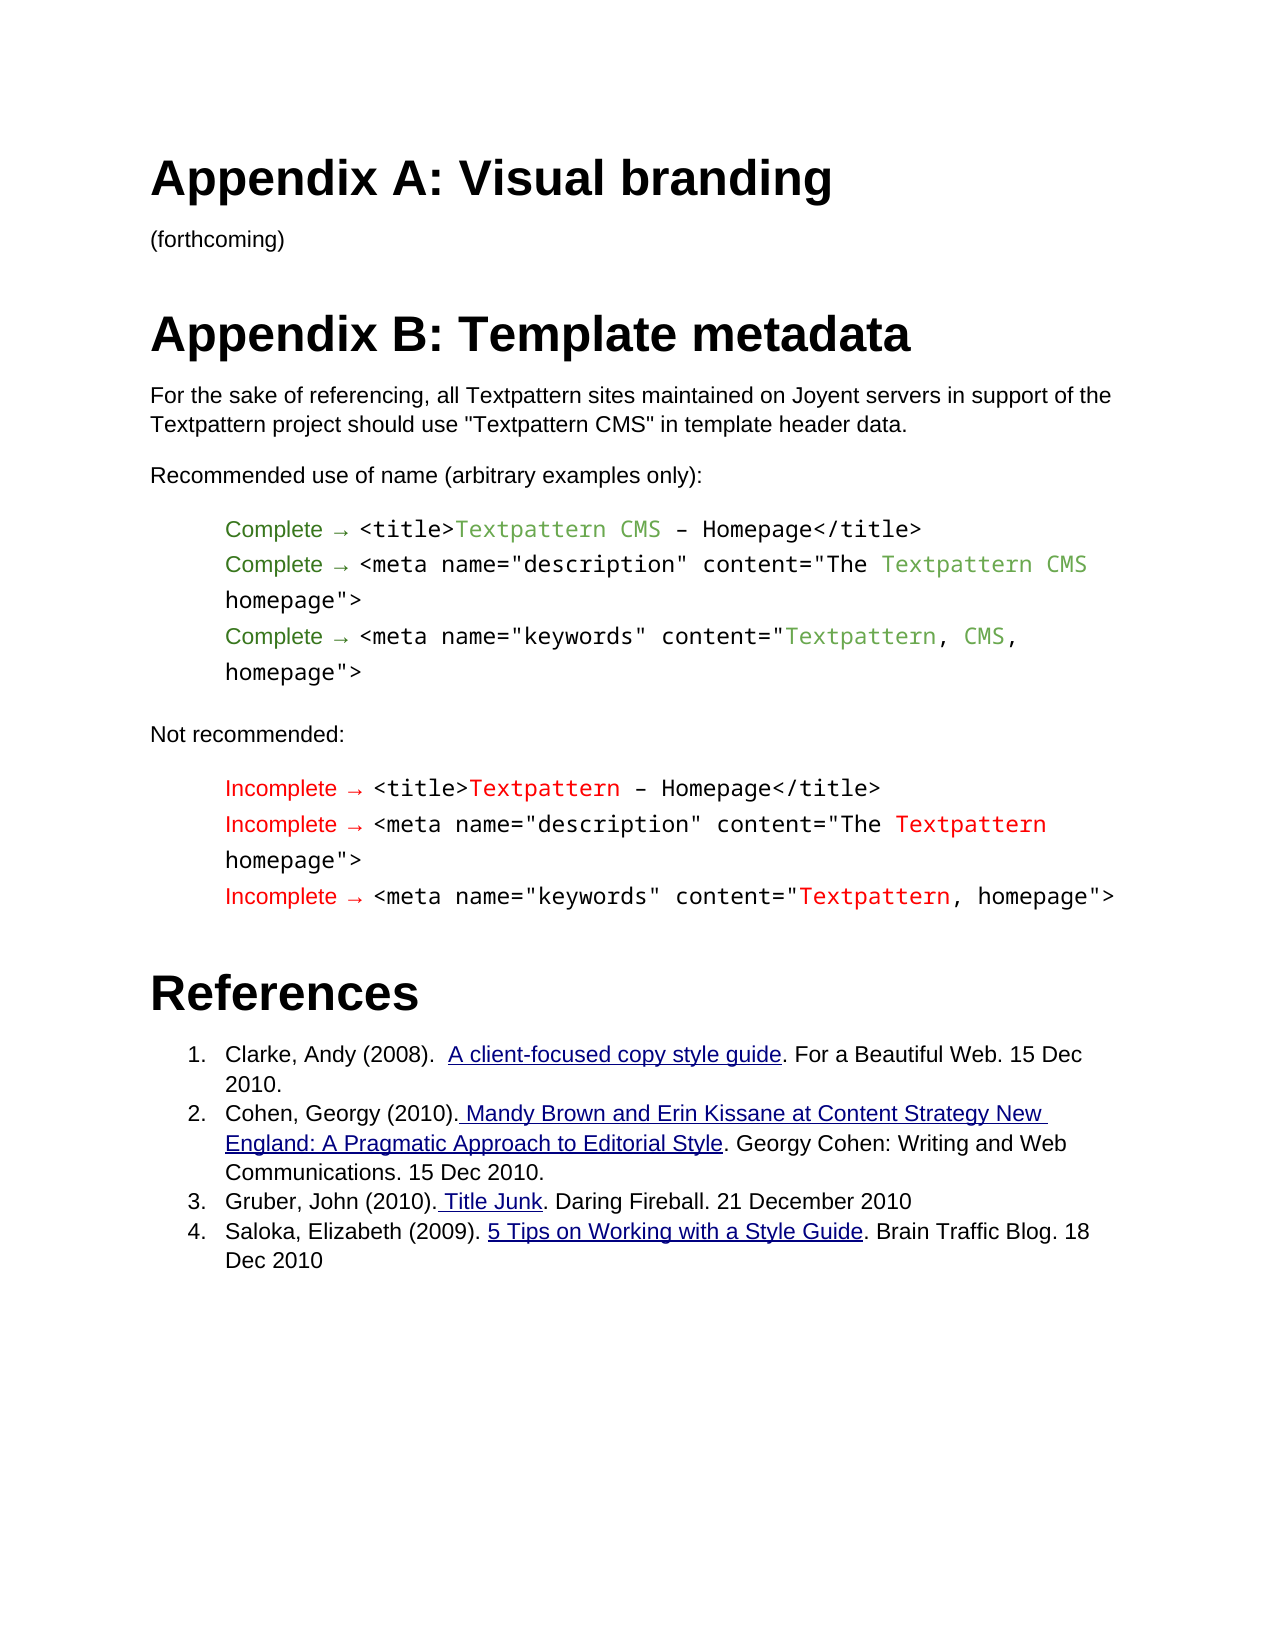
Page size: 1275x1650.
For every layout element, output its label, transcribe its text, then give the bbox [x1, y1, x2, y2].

text Recommended use of name (arbitrary examples only): [150, 462, 1125, 488]
list Saloka, Elizabeth (2009). 5 Tips on Working with a Style Guide. Brain Traffic Blog. 18 Dec 2010 [187, 1218, 1125, 1273]
list Cohen, Georgy (2010). Mandy Brown and Erin Kissane at Content Strategy New England: A Pragmatic Approach to Editorial Style. Georgy Cohen: Writing and Web Communications. 15 Dec 2010. [187, 1101, 1125, 1185]
list Gruber, John (2010). Title Junk. Daring Fireball. 21 December 2010 [187, 1189, 1125, 1215]
subtitle References [150, 966, 1125, 1021]
text Complete → <title>Textpattern CMS – Homepage</title> [225, 512, 1125, 544]
text Incomplete → <title>Textpattern – Homepage</title> [225, 772, 1125, 803]
text Incomplete → <meta name="description" content="The Textpattern homepage"> [225, 808, 1125, 875]
text For the sake of referencing, all Textpattern sites maintained on Joyent servers in support of the Textpattern project should use "Textpattern CMS" in template header data. [150, 383, 1125, 438]
subtitle Appendix A: Visual branding [150, 150, 1125, 206]
text Not recommended: [150, 722, 1125, 747]
text Complete → <meta name="description" content="The Textpattern CMS homepage"> [225, 548, 1125, 616]
text Complete → <meta name="keywords" content="Textpattern, CMS, homepage"> [225, 620, 1125, 687]
text Incomplete → <meta name="keywords" content="Textpattern, homepage"> [225, 879, 1125, 911]
subtitle Appendix B: Template metadata [150, 306, 1125, 362]
list Clarke, Andy (2008). A client-focused copy style guide. For a Beautiful Web. 15 Dec 2010. [187, 1042, 1125, 1097]
text (forthcoming) [150, 227, 1125, 252]
